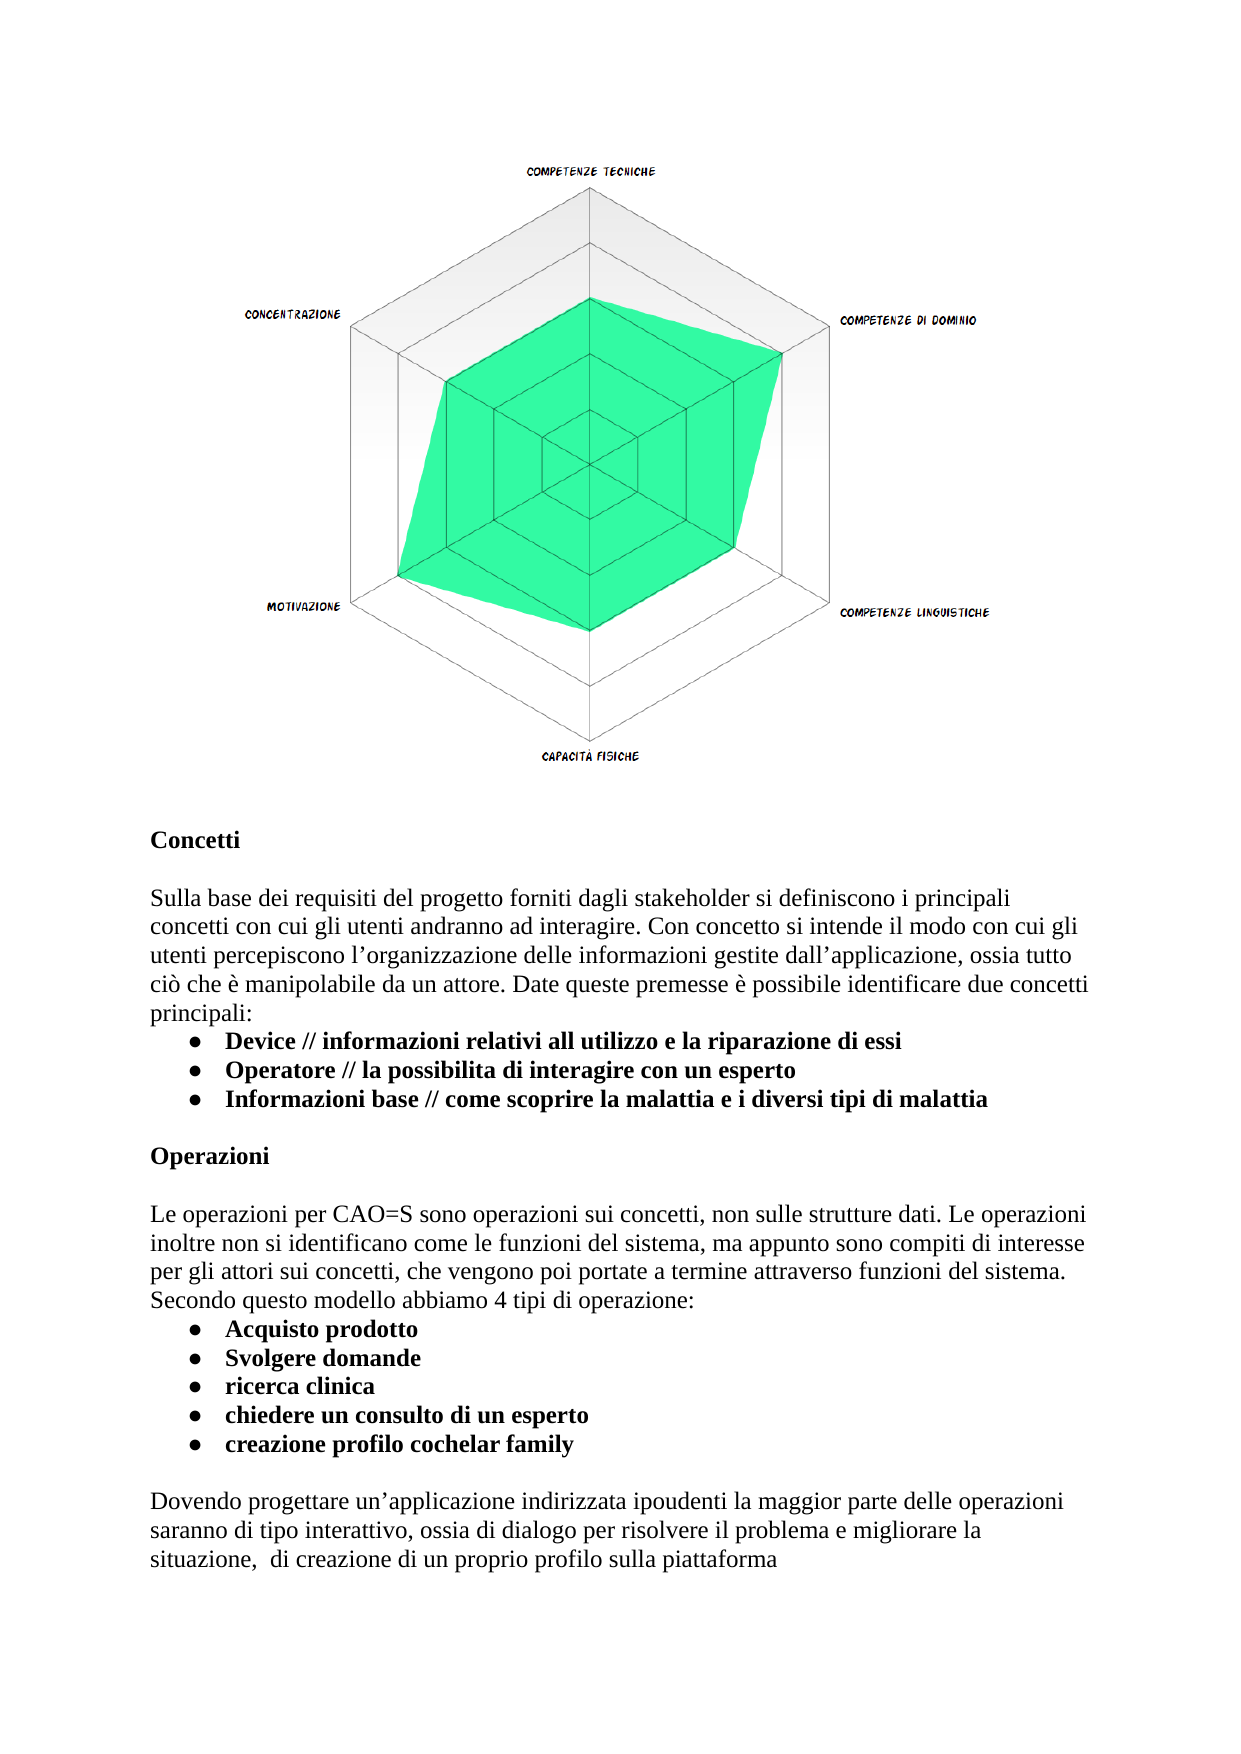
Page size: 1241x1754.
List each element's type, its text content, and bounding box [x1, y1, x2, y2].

text Operazioni [150, 1141, 1090, 1170]
list ricerca clinica [187, 1371, 1090, 1400]
list Device // informazioni relativi all utilizzo e la riparazione di essi [187, 1026, 1090, 1055]
list Svolgere domande [187, 1343, 1090, 1371]
text Concetti [150, 825, 1090, 854]
list Informazioni base // come scoprire la malattia e i diversi tipi di malattia [187, 1084, 1090, 1113]
picture [238, 150, 1003, 768]
list Acquisto prodotto [187, 1314, 1090, 1343]
list creazione profilo cochelar family [187, 1429, 1090, 1458]
text Dovendo progettare un’applicazione indirizzata ipoudenti la maggior parte delle operazioni saranno di tipo interattivo, ossia di dialogo per risolvere il problema e migliorare la situazione, di creazione di un proprio profilo sulla piattaforma [150, 1486, 1090, 1573]
list Operatore // la possibilita di interagire con un esperto [187, 1055, 1090, 1084]
text Sulla base dei requisiti del progetto forniti dagli stakeholder si definiscono i principali concetti con cui gli utenti andranno ad interagire. Con concetto si intende il modo con cui gli utenti percepiscono l’organizzazione delle informazioni gestite dall’applicazione, ossia tutto ciò che è manipolabile da un attore. Date queste premesse è possibile identificare due concetti principali: [150, 883, 1090, 1026]
text Le operazioni per CAO=S sono operazioni sui concetti, non sulle strutture dati. Le operazioni inoltre non si identificano come le funzioni del sistema, ma appunto sono compiti di interesse per gli attori sui concetti, che vengono poi portate a termine attraverso funzioni del sistema. Secondo questo modello abbiamo 4 tipi di operazione: [150, 1199, 1090, 1314]
list chiedere un consulto di un esperto [187, 1400, 1090, 1429]
